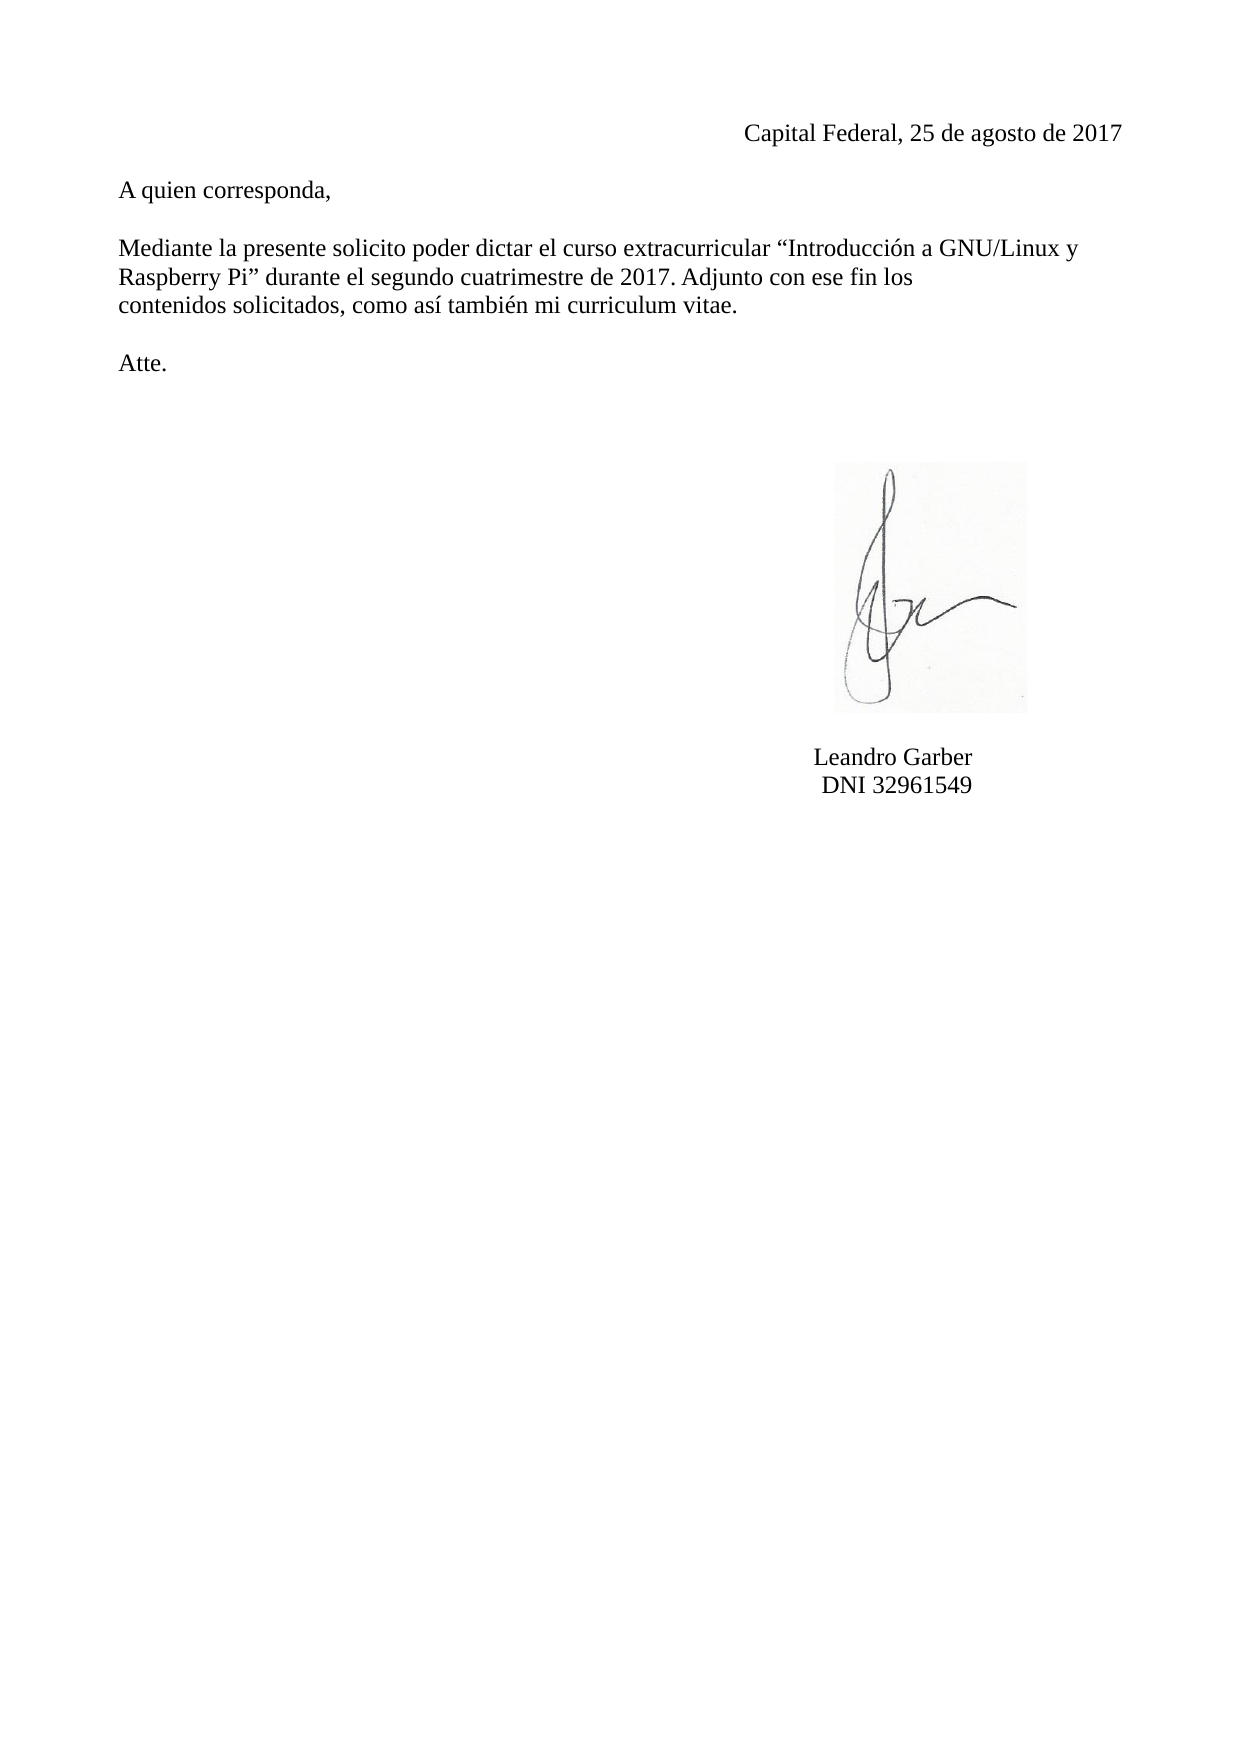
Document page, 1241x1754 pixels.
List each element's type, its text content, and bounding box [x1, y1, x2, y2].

text Leandro Garber [118, 742, 972, 771]
picture [834, 462, 1028, 713]
text Capital Federal, 25 de agosto de 2017 [118, 118, 1122, 147]
text A quien corresponda, [118, 176, 1122, 204]
text Atte. [118, 348, 1122, 377]
text Mediante la presente solicito poder dictar el curso extracurricular “Introducción a GNU/Linux y Raspberry Pi” durante el segundo cuatrimestre de 2017. Adjunto con ese fin los [118, 233, 1122, 291]
text contenidos solicitados, como así también mi curriculum vitae. [118, 291, 1122, 319]
text DNI 32961549 [118, 771, 972, 799]
